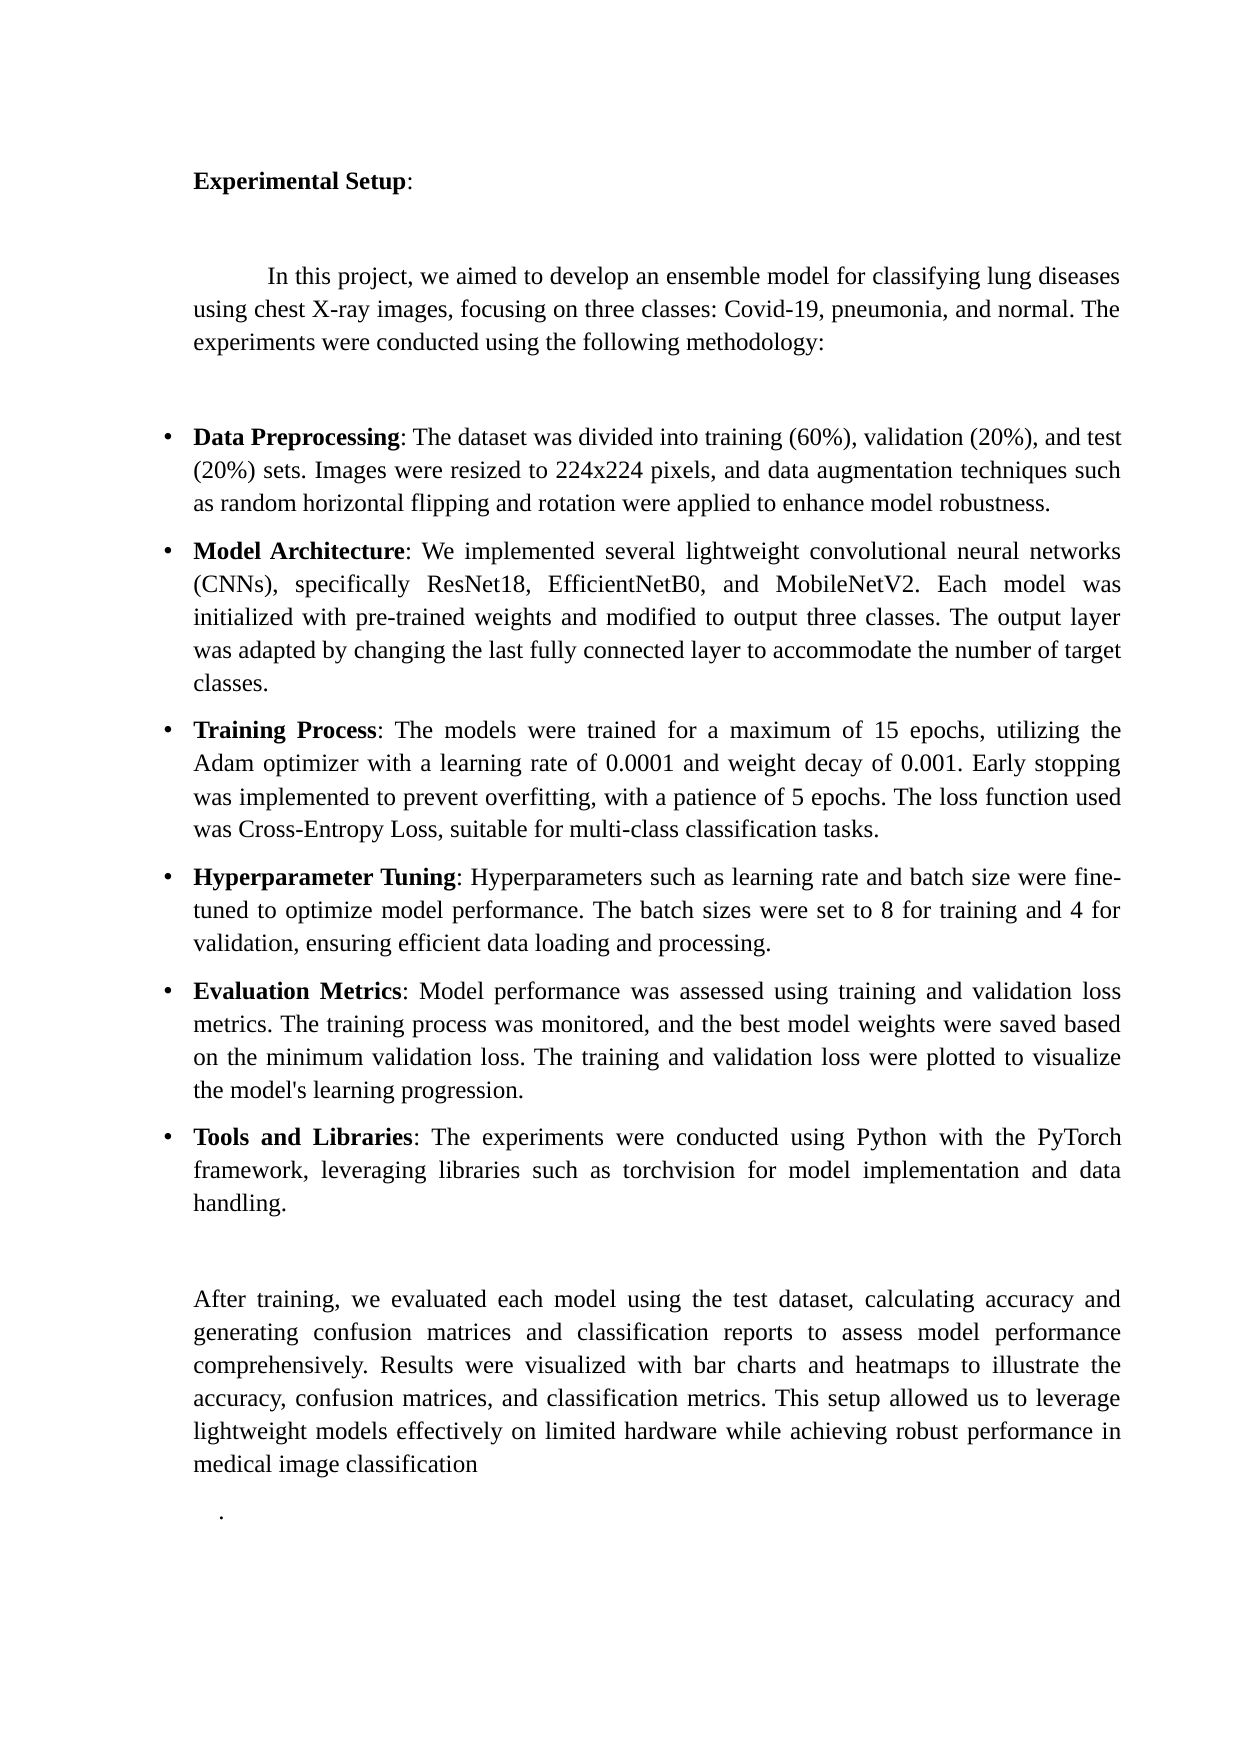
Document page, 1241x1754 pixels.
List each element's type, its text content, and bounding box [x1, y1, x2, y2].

list Experimental Setup: [164, 166, 1122, 194]
list In this project, we aimed to develop an ensemble model for classifying lung diseases using chest X-ray images, focusing on three classes: Covid-19, pneumonia, and normal. The experiments were conducted using the following methodology: [164, 261, 1122, 356]
text . [118, 1496, 1122, 1525]
list Tools and Libraries: The experiments were conducted using Python with the PyTorch framework, leveraging libraries such as torchvision for model implementation and data handling. [164, 1122, 1122, 1217]
list Evaluation Metrics: Model performance was assessed using training and validation loss metrics. The training process was monitored, and the best model weights were saved based on the minimum validation loss. The training and validation loss were plotted to visualize the model's learning progression. [164, 976, 1122, 1104]
list Data Preprocessing: The dataset was divided into training (60%), validation (20%), and test (20%) sets. Images were resized to 224x224 pixels, and data augmentation techniques such as random horizontal flipping and rotation were applied to enhance model robustness. [164, 422, 1122, 517]
list Hyperparameter Tuning: Hyperparameters such as learning rate and batch size were fine-tuned to optimize model performance. The batch sizes were set to 8 for training and 4 for validation, ensuring efficient data loading and processing. [164, 862, 1122, 957]
list After training, we evaluated each model using the test dataset, calculating accuracy and generating confusion matrices and classification reports to assess model performance comprehensively. Results were visualized with bar charts and heatmaps to illustrate the accuracy, confusion matrices, and classification metrics. This setup allowed us to leverage lightweight models effectively on limited hardware while achieving robust performance in medical image classification [164, 1284, 1122, 1478]
list Model Architecture: We implemented several lightweight convolutional neural networks (CNNs), specifically ResNet18, EfficientNetB0, and MobileNetV2. Each model was initialized with pre-trained weights and modified to output three classes. The output layer was adapted by changing the last fully connected layer to accommodate the number of target classes. [164, 536, 1122, 697]
list Training Process: The models were trained for a maximum of 15 epochs, utilizing the Adam optimizer with a learning rate of 0.0001 and weight decay of 0.001. Early stopping was implemented to prevent overfitting, with a patience of 5 epochs. The loss function used was Cross-Entropy Loss, suitable for multi-class classification tasks. [164, 716, 1122, 843]
